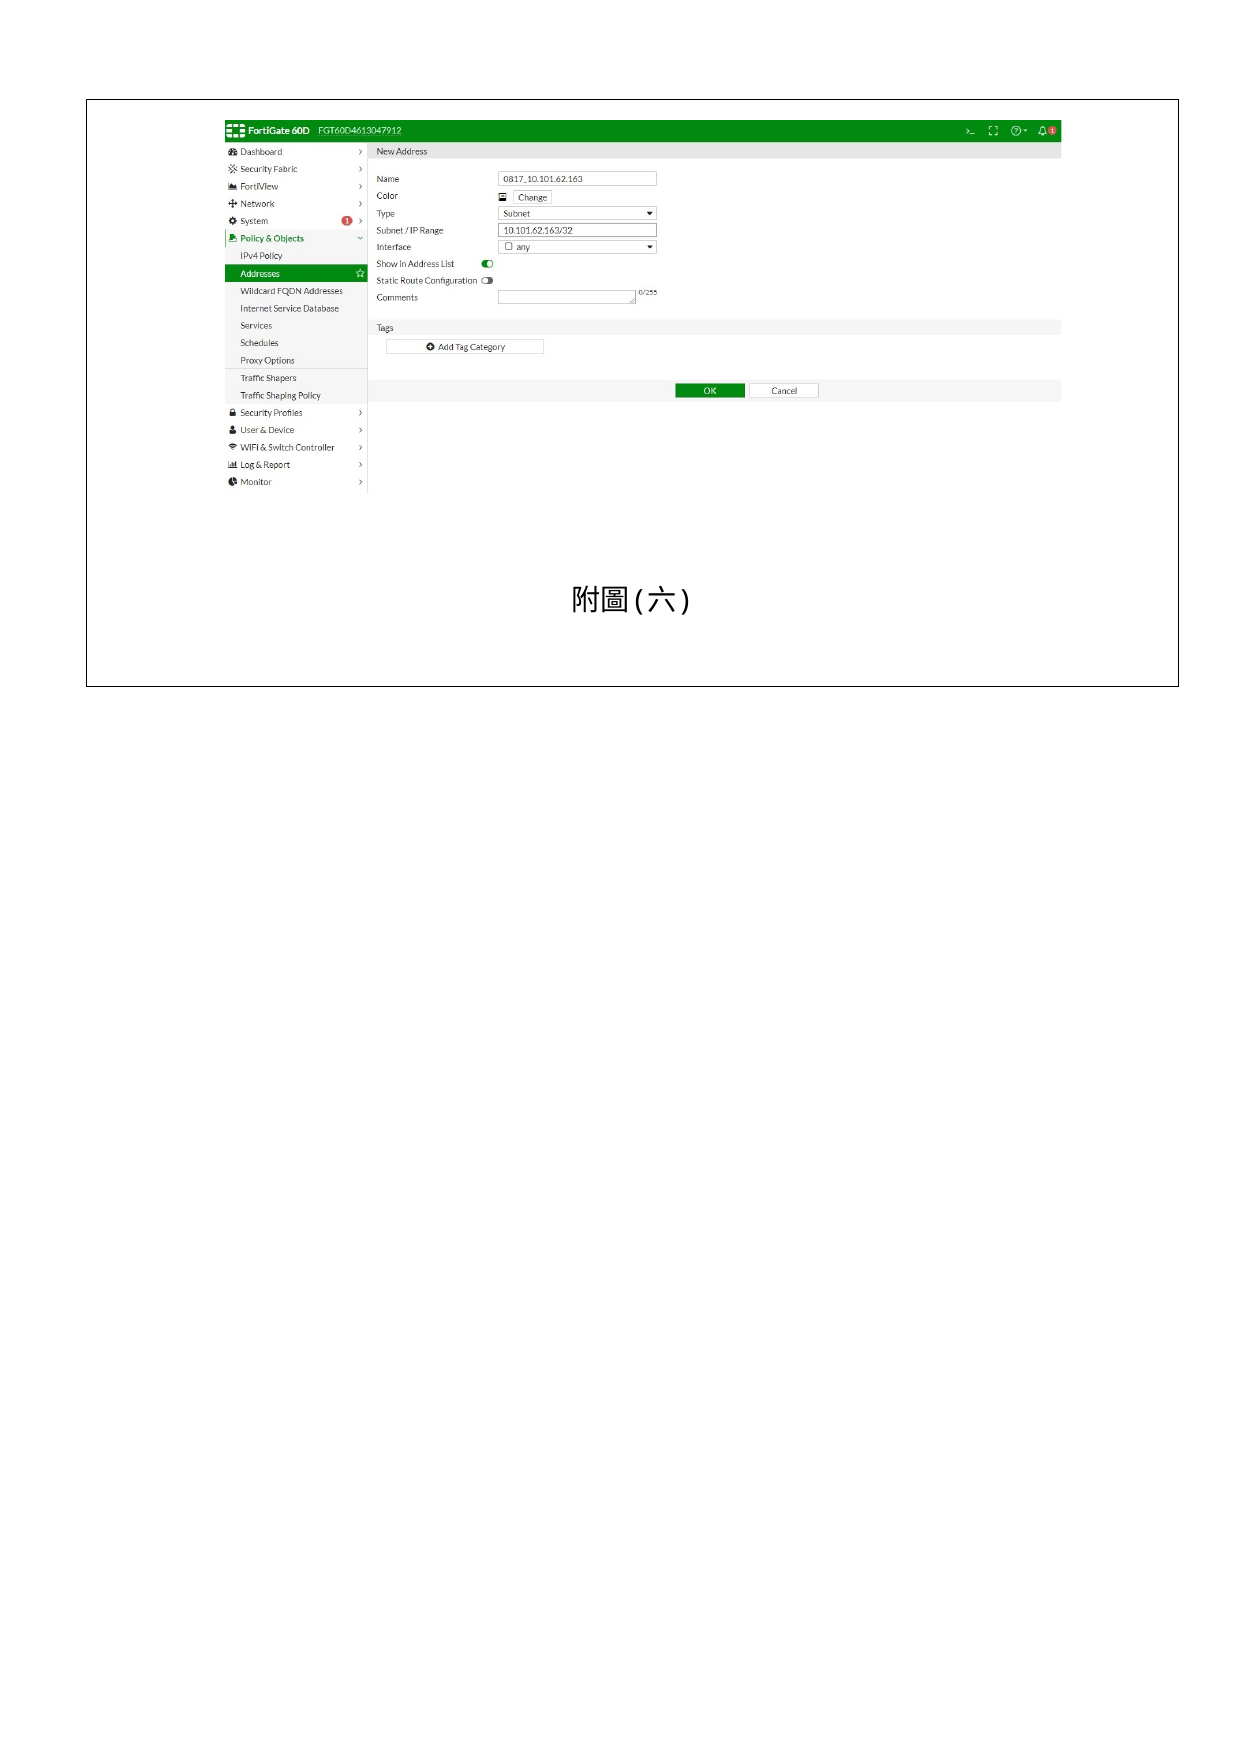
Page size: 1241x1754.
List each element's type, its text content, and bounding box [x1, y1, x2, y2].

table_header 附圖(六) [87, 100, 1178, 686]
picture [225, 120, 1062, 497]
